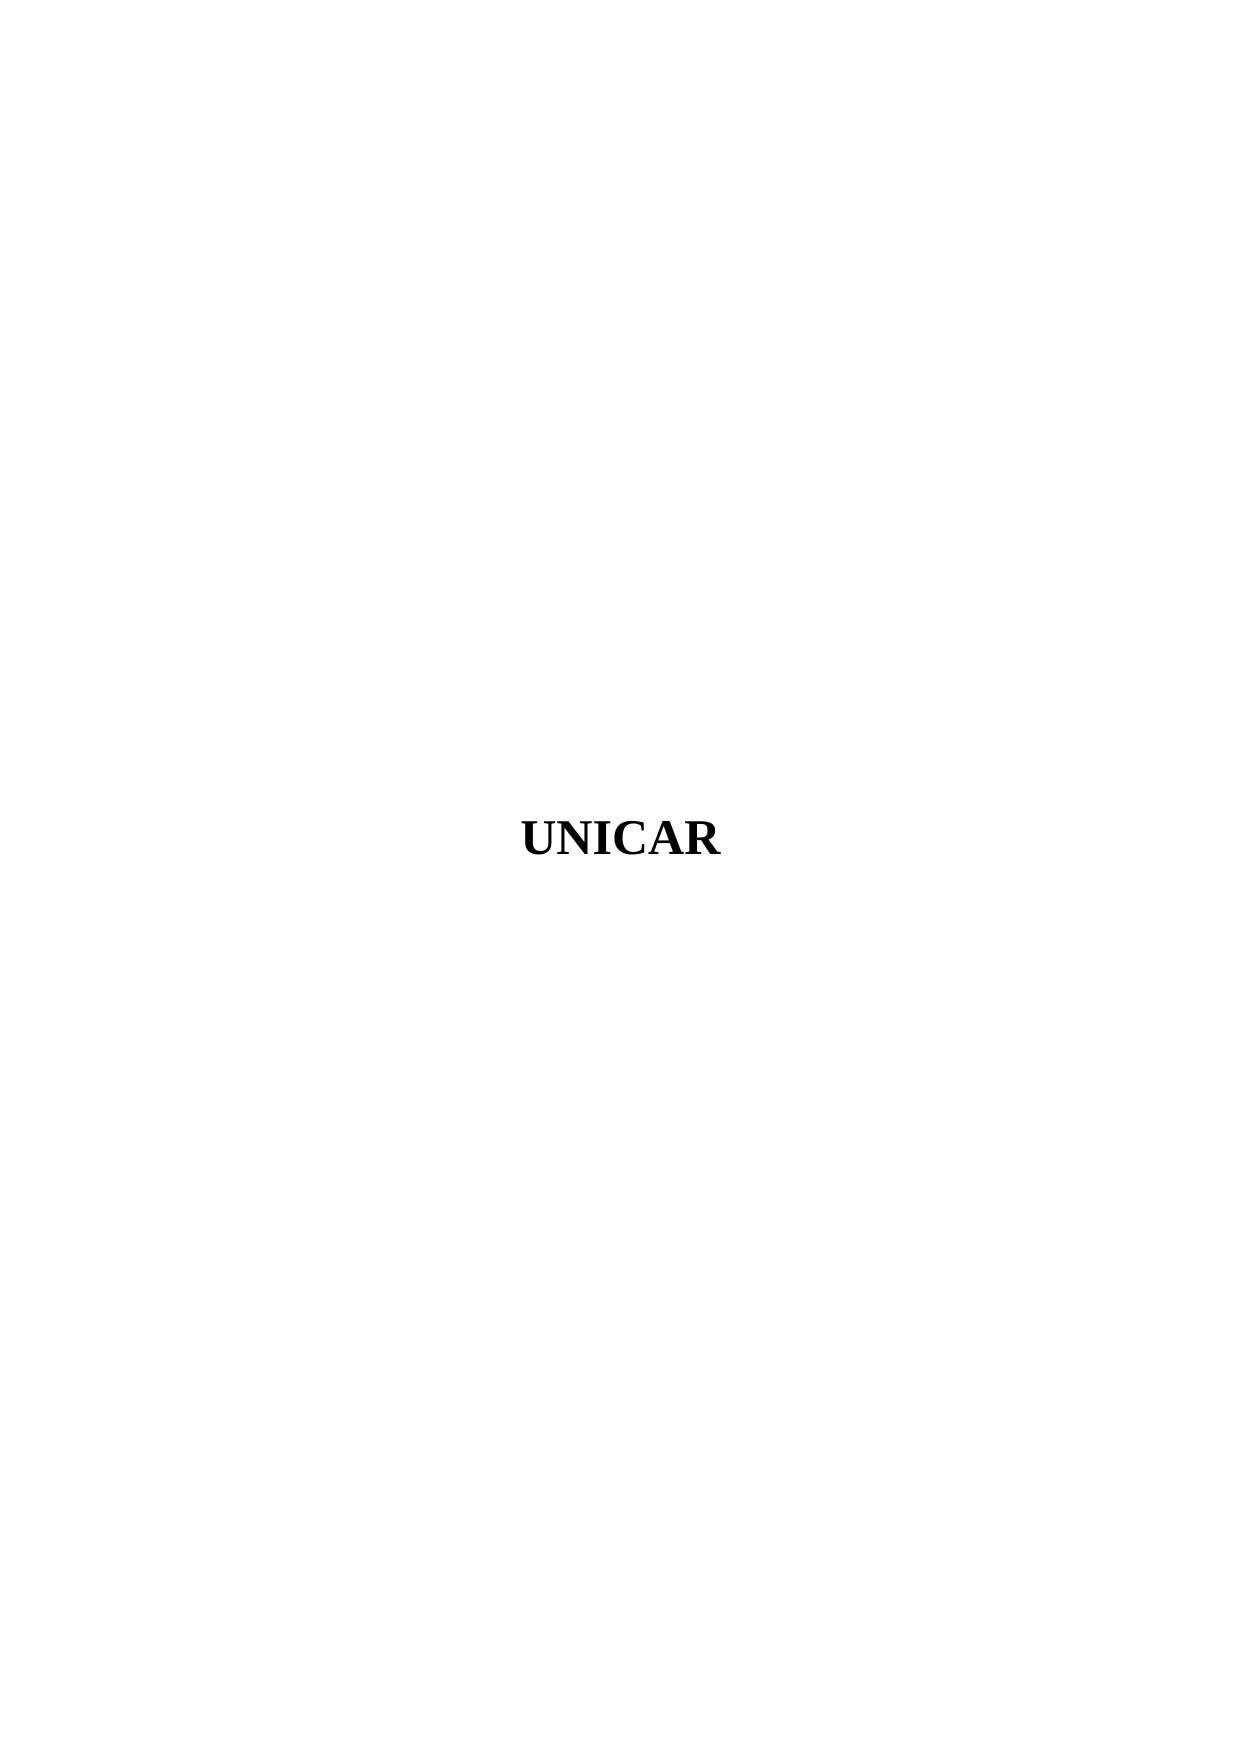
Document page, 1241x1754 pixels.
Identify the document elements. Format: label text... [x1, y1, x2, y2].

text UNICAR [118, 808, 1122, 866]
